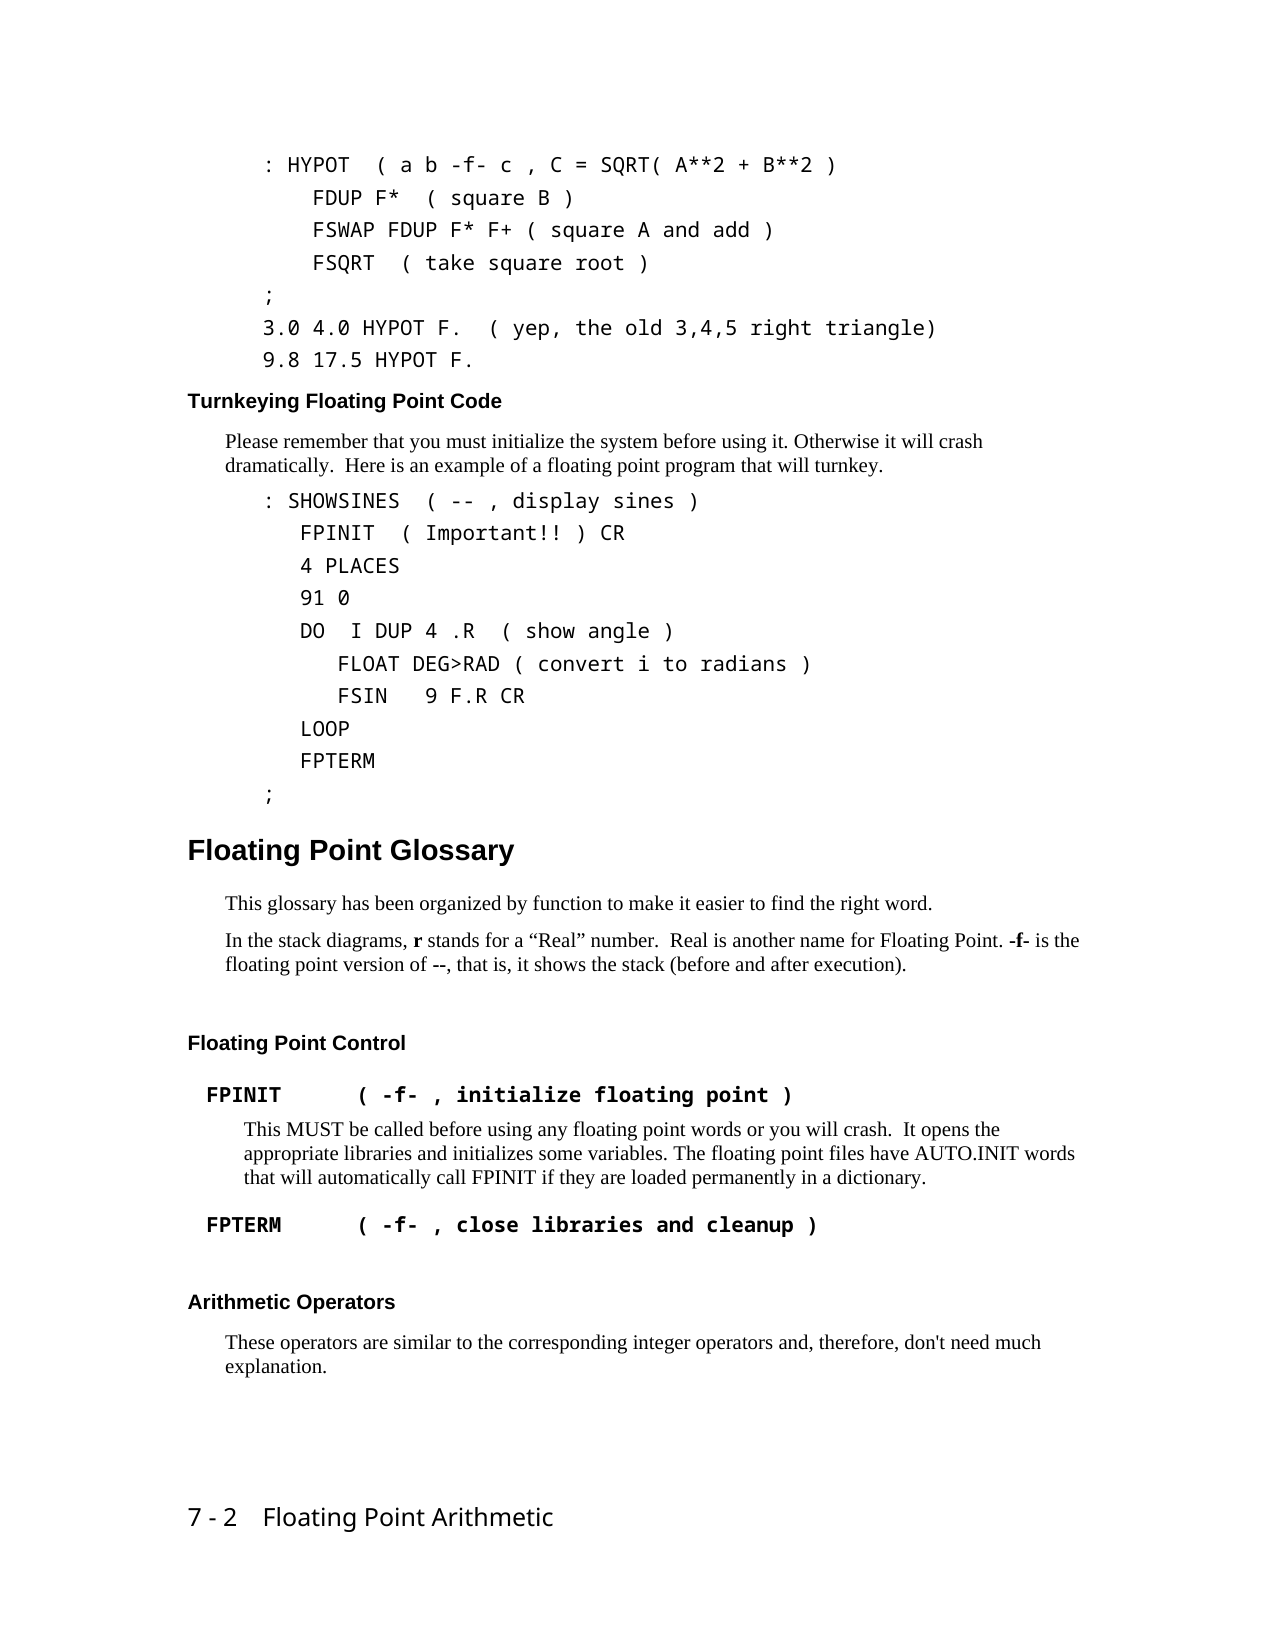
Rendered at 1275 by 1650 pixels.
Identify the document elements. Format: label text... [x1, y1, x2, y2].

text FSWAP FDUP F* F+ ( square A and add ) [262, 215, 1087, 244]
text DO I DUP 4 .R ( show angle ) [262, 616, 1087, 644]
text LOOP [262, 714, 1087, 742]
text FSQRT ( take square root ) [262, 248, 1087, 276]
text 9.8 17.5 HYPOT F. [262, 346, 1087, 374]
text : HYPOT ( a b -f- c , C = SQRT( A**2 + B**2 ) [262, 150, 1087, 178]
text In the stack diagrams, r stands for a “Real” number. Real is another name for Floating Point. -f- is the floating point version of --, that is, it shows the stack (before and after execution). [225, 928, 1087, 976]
subtitle Turnkeying Floating Point Code [187, 389, 1087, 413]
text FLOAT DEG>RAD ( convert i to radians ) [262, 649, 1087, 677]
text : SHOWSINES ( -- , display sines ) [262, 486, 1087, 514]
text This MUST be called before using any floating point words or you will crash. It opens the appropriate libraries and initializes some variables. The floating point files have AUTO.INIT words that will automatically call FPINIT if they are loaded permanently in a dictionary. [244, 1117, 1087, 1189]
text This glossary has been organized by function to make it easier to find the right word. [225, 891, 1087, 915]
subtitle Arithmetic Operators [187, 1289, 1087, 1313]
text 91 0 [262, 583, 1087, 612]
subtitle Floating Point Control [187, 1031, 1087, 1055]
text FSIN 9 F.R CR [262, 681, 1087, 710]
text 3.0 4.0 HYPOT F. ( yep, the old 3,4,5 right triangle) [262, 313, 1087, 341]
subtitle Floating Point Glossary [187, 833, 1087, 866]
text ; [262, 779, 1087, 808]
text FPINIT ( -f- , initialize floating point ) [206, 1080, 1162, 1108]
text FPINIT ( Important!! ) CR [262, 518, 1087, 547]
text FPTERM [262, 747, 1087, 775]
text ; [262, 280, 1087, 309]
text These operators are similar to the corresponding integer operators and, therefore, don't need much explanation. [225, 1330, 1087, 1378]
text FPTERM ( -f- , close libraries and cleanup ) [206, 1210, 1162, 1238]
text FDUP F* ( square B ) [262, 183, 1087, 211]
text 4 PLACES [262, 551, 1087, 579]
text Please remember that you must initialize the system before using it. Otherwise it will crash dramatically. Here is an example of a floating point program that will turnkey. [225, 429, 1087, 477]
